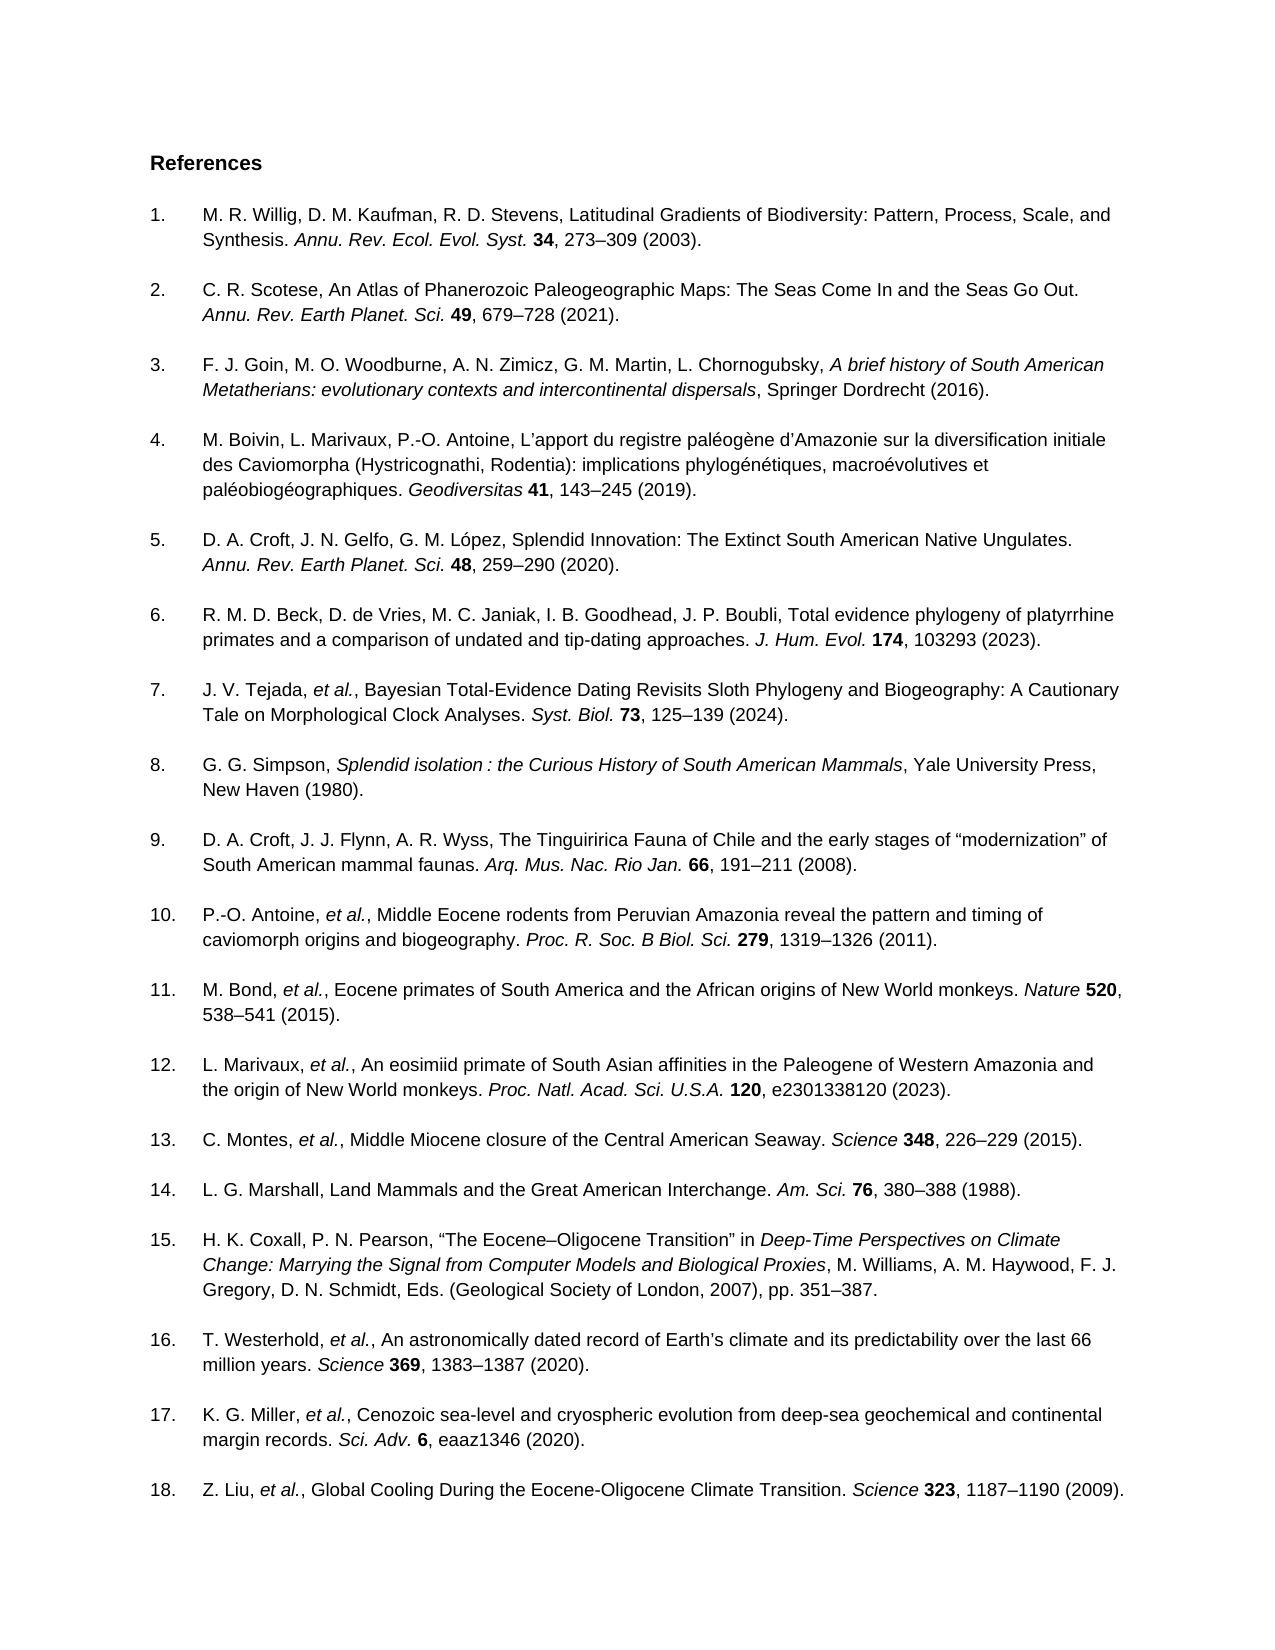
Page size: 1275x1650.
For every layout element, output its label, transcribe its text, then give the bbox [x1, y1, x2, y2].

text References [150, 150, 1125, 175]
text 11. M. Bond, et al., Eocene primates of South America and the African origins of New World monkeys. Nature 520, 538–541 (2015). [150, 975, 1125, 1025]
text 10. P.-O. Antoine, et al., Middle Eocene rodents from Peruvian Amazonia reveal the pattern and timing of caviomorph origins and biogeography. Proc. R. Soc. B Biol. Sci. 279, 1319–1326 (2011). [150, 900, 1125, 950]
text 3. F. J. Goin, M. O. Woodburne, A. N. Zimicz, G. M. Martin, L. Chornogubsky, A brief history of South American Metatherians: evolutionary contexts and intercontinental dispersals, Springer Dordrecht (2016). [150, 350, 1125, 400]
text 15. H. K. Coxall, P. N. Pearson, “The Eocene–Oligocene Transition” in Deep-Time Perspectives on Climate Change: Marrying the Signal from Computer Models and Biological Proxies, M. Williams, A. M. Haywood, F. J. Gregory, D. N. Schmidt, Eds. (Geological Society of London, 2007), pp. 351–387. [150, 1225, 1125, 1300]
text 1. M. R. Willig, D. M. Kaufman, R. D. Stevens, Latitudinal Gradients of Biodiversity: Pattern, Process, Scale, and Synthesis. Annu. Rev. Ecol. Evol. Syst. 34, 273–309 (2003). [150, 200, 1125, 250]
text 8. G. G. Simpson, Splendid isolation : the Curious History of South American Mammals, Yale University Press, New Haven (1980). [150, 750, 1125, 800]
text 12. L. Marivaux, et al., An eosimiid primate of South Asian affinities in the Paleogene of Western Amazonia and the origin of New World monkeys. Proc. Natl. Acad. Sci. U.S.A. 120, e2301338120 (2023). [150, 1050, 1125, 1100]
text 2. C. R. Scotese, An Atlas of Phanerozoic Paleogeographic Maps: The Seas Come In and the Seas Go Out. Annu. Rev. Earth Planet. Sci. 49, 679–728 (2021). [150, 275, 1125, 325]
text 7. J. V. Tejada, et al., Bayesian Total-Evidence Dating Revisits Sloth Phylogeny and Biogeography: A Cautionary Tale on Morphological Clock Analyses. Syst. Biol. 73, 125–139 (2024). [150, 675, 1125, 725]
text 9. D. A. Croft, J. J. Flynn, A. R. Wyss, The Tinguiririca Fauna of Chile and the early stages of “modernization” of South American mammal faunas. Arq. Mus. Nac. Rio Jan. 66, 191–211 (2008). [150, 825, 1125, 875]
text 4. M. Boivin, L. Marivaux, P.-O. Antoine, L’apport du registre paléogène d’Amazonie sur la diversification initiale des Caviomorpha (Hystricognathi, Rodentia): implications phylogénétiques, macroévolutives et paléobiogéographiques. Geodiversitas 41, 143–245 (2019). [150, 425, 1125, 500]
text 14. L. G. Marshall, Land Mammals and the Great American Interchange. Am. Sci. 76, 380–388 (1988). [150, 1175, 1125, 1200]
text 5. D. A. Croft, J. N. Gelfo, G. M. López, Splendid Innovation: The Extinct South American Native Ungulates. Annu. Rev. Earth Planet. Sci. 48, 259–290 (2020). [150, 525, 1125, 575]
text 16. T. Westerhold, et al., An astronomically dated record of Earth’s climate and its predictability over the last 66 million years. Science 369, 1383–1387 (2020). [150, 1325, 1125, 1375]
text 6. R. M. D. Beck, D. de Vries, M. C. Janiak, I. B. Goodhead, J. P. Boubli, Total evidence phylogeny of platyrrhine primates and a comparison of undated and tip-dating approaches. J. Hum. Evol. 174, 103293 (2023). [150, 600, 1125, 650]
text 18. Z. Liu, et al., Global Cooling During the Eocene-Oligocene Climate Transition. Science 323, 1187–1190 (2009). [150, 1475, 1125, 1500]
text 13. C. Montes, et al., Middle Miocene closure of the Central American Seaway. Science 348, 226–229 (2015). [150, 1125, 1125, 1150]
text 17. K. G. Miller, et al., Cenozoic sea-level and cryospheric evolution from deep-sea geochemical and continental margin records. Sci. Adv. 6, eaaz1346 (2020). [150, 1400, 1125, 1450]
